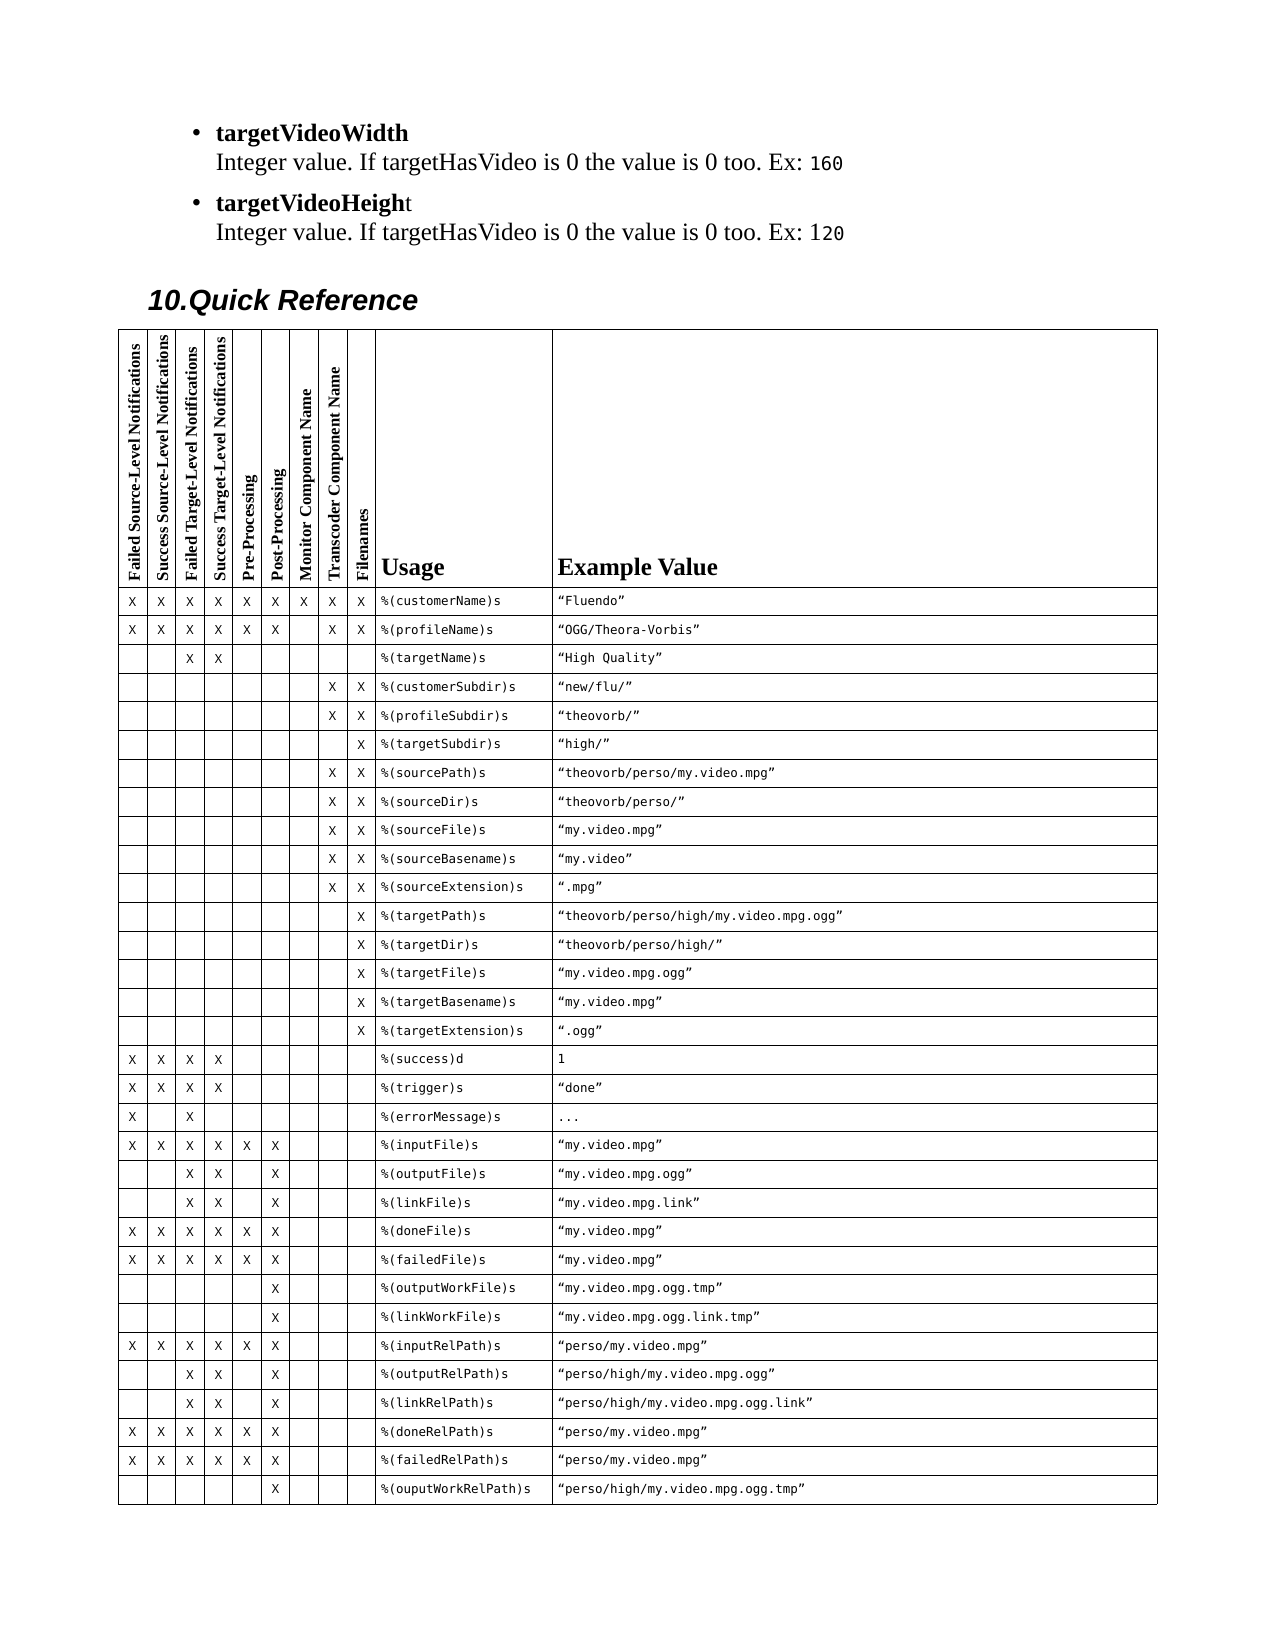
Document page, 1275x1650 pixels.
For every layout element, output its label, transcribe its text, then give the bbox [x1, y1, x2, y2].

table_cell [148, 1361, 175, 1389]
table_cell [176, 932, 204, 959]
table_cell X [176, 645, 204, 673]
table_cell X [348, 588, 375, 615]
table_cell “my.video.mpg” [553, 817, 1157, 844]
list targetVideoHeight Integer value. If targetHasVideo is 0 the value is 0 too. Ex: 120 [192, 188, 1157, 246]
table_cell X [205, 1447, 232, 1475]
table_cell [319, 1390, 347, 1417]
table_cell [119, 1161, 147, 1188]
table_cell X [148, 1447, 175, 1475]
table_cell [148, 1017, 175, 1045]
table_cell X [319, 788, 347, 816]
table_cell [348, 1476, 375, 1503]
table_cell [319, 989, 347, 1016]
table_cell [262, 760, 289, 787]
table_cell X [119, 1046, 147, 1074]
table_cell X [262, 1132, 289, 1160]
table_cell X [119, 1419, 147, 1446]
table_cell [233, 645, 261, 673]
table_cell X [262, 616, 289, 644]
table_cell %(sourceExtension)s [376, 874, 552, 902]
table_cell [290, 1304, 318, 1332]
table_cell X [176, 1447, 204, 1475]
table_cell X [205, 1361, 232, 1389]
table_cell [233, 989, 261, 1016]
table_cell [176, 1275, 204, 1303]
table_cell “my.video.mpg” [553, 989, 1157, 1016]
table_header Success Target-Level Notifications [205, 330, 232, 587]
table_cell %(targetBasename)s [376, 989, 552, 1016]
table_cell [205, 817, 232, 844]
table_cell X [176, 1333, 204, 1360]
table_header Success Source-Level Notifications [148, 330, 175, 587]
table_cell “my.video.mpg” [553, 1218, 1157, 1246]
table_cell [290, 989, 318, 1016]
table_cell %(sourceDir)s [376, 788, 552, 816]
table_cell [262, 731, 289, 759]
table_cell X [176, 1419, 204, 1446]
table_cell [176, 702, 204, 730]
table_cell [319, 1361, 347, 1389]
table_cell “perso/my.video.mpg” [553, 1447, 1157, 1475]
table_cell [119, 846, 147, 873]
table_cell [348, 1132, 375, 1160]
table_cell [148, 932, 175, 959]
table_cell [348, 1189, 375, 1217]
table_cell %(inputFile)s [376, 1132, 552, 1160]
table_cell [290, 731, 318, 759]
table_cell [233, 903, 261, 931]
table_cell [119, 1275, 147, 1303]
table_cell [148, 903, 175, 931]
table_cell X [176, 616, 204, 644]
table_cell X [319, 702, 347, 730]
table_cell X [348, 903, 375, 931]
table_cell [119, 932, 147, 959]
table_cell X [262, 1161, 289, 1188]
table_cell “done” [553, 1075, 1157, 1102]
table_cell ... [553, 1104, 1157, 1131]
table_cell X [348, 702, 375, 730]
table_cell [290, 1017, 318, 1045]
table_cell X [348, 874, 375, 902]
table_cell “theovorb/perso/high/my.video.mpg.ogg” [553, 903, 1157, 931]
table_cell X [148, 1046, 175, 1074]
table_cell X [119, 1075, 147, 1102]
table_cell [233, 1275, 261, 1303]
table_cell [176, 989, 204, 1016]
table_cell %(customerName)s [376, 588, 552, 615]
table_header Failed Target-Level Notifications [176, 330, 204, 587]
table_cell %(doneRelPath)s [376, 1419, 552, 1446]
table_cell [319, 1447, 347, 1475]
table_cell X [262, 588, 289, 615]
table_cell [290, 788, 318, 816]
table_cell [262, 1104, 289, 1131]
table_cell [348, 1447, 375, 1475]
table_cell “perso/my.video.mpg” [553, 1419, 1157, 1446]
table_cell [348, 1046, 375, 1074]
table_cell [290, 846, 318, 873]
table_cell [205, 874, 232, 902]
table_cell X [176, 1104, 204, 1131]
table_cell X [119, 1104, 147, 1131]
table_cell [348, 1419, 375, 1446]
table_cell [205, 903, 232, 931]
table_cell X [319, 846, 347, 873]
table_cell [319, 1017, 347, 1045]
table_cell X [233, 588, 261, 615]
table_cell X [148, 588, 175, 615]
table_cell X [233, 1447, 261, 1475]
table_cell X [205, 616, 232, 644]
table_cell %(failedFile)s [376, 1247, 552, 1274]
table_cell %(sourcePath)s [376, 760, 552, 787]
table_cell [119, 817, 147, 844]
table_cell [176, 1476, 204, 1503]
table_cell [148, 1304, 175, 1332]
table_cell [205, 702, 232, 730]
table_cell “high/” [553, 731, 1157, 759]
table_cell [319, 1104, 347, 1131]
table_cell “perso/my.video.mpg” [553, 1333, 1157, 1360]
table_cell [148, 1104, 175, 1131]
table_cell [319, 1333, 347, 1360]
table_cell [233, 846, 261, 873]
table_cell X [148, 1419, 175, 1446]
table_cell [319, 903, 347, 931]
table_cell %(outputFile)s [376, 1161, 552, 1188]
table_cell [290, 1390, 318, 1417]
table_cell “my.video.mpg.link” [553, 1189, 1157, 1217]
table_cell [148, 1390, 175, 1417]
table_header Example Value [553, 330, 1157, 587]
table_cell X [262, 1189, 289, 1217]
table_cell [262, 1046, 289, 1074]
table_cell [176, 1017, 204, 1045]
table_cell “perso/high/my.video.mpg.ogg” [553, 1361, 1157, 1389]
table_cell %(targetExtension)s [376, 1017, 552, 1045]
table_cell X [176, 588, 204, 615]
table_cell [119, 788, 147, 816]
table_cell X [348, 788, 375, 816]
table_cell X [348, 817, 375, 844]
table_cell [290, 1275, 318, 1303]
table_cell [176, 788, 204, 816]
table_cell X [262, 1275, 289, 1303]
table_cell [262, 960, 289, 988]
table_cell X [119, 1247, 147, 1274]
table_cell [148, 731, 175, 759]
table_cell [205, 1275, 232, 1303]
table_cell [290, 1333, 318, 1360]
table_cell [262, 674, 289, 701]
table_cell “theovorb/perso/high/” [553, 932, 1157, 959]
table_cell X [205, 1132, 232, 1160]
table_cell [290, 1161, 318, 1188]
table_cell %(targetFile)s [376, 960, 552, 988]
table_cell [233, 1361, 261, 1389]
table_cell [319, 731, 347, 759]
table_cell X [262, 1361, 289, 1389]
table_cell [176, 960, 204, 988]
table_cell %(profileName)s [376, 616, 552, 644]
table_cell [205, 760, 232, 787]
table_cell X [348, 674, 375, 701]
table_cell [148, 846, 175, 873]
table_cell “perso/high/my.video.mpg.ogg.link” [553, 1390, 1157, 1417]
table_cell [148, 645, 175, 673]
table_cell [233, 1161, 261, 1188]
table_cell [148, 989, 175, 1016]
table_cell X [176, 1218, 204, 1246]
table_cell X [148, 1132, 175, 1160]
table_cell %(errorMessage)s [376, 1104, 552, 1131]
table_cell [119, 1304, 147, 1332]
table_cell X [176, 1161, 204, 1188]
table_cell [348, 1161, 375, 1188]
table_cell “my.video.mpg.ogg.tmp” [553, 1275, 1157, 1303]
table_cell X [348, 1017, 375, 1045]
table_cell [119, 989, 147, 1016]
table_cell [319, 645, 347, 673]
table_cell [290, 1247, 318, 1274]
table_cell [176, 846, 204, 873]
table_cell [205, 932, 232, 959]
table_cell “new/flu/” [553, 674, 1157, 701]
table_cell “my.video.mpg” [553, 1132, 1157, 1160]
table_cell [290, 960, 318, 988]
table_cell “my.video.mpg.ogg” [553, 960, 1157, 988]
table_cell [205, 1476, 232, 1503]
table_cell X [319, 874, 347, 902]
table_cell [290, 874, 318, 902]
table_cell X [205, 1189, 232, 1217]
table_cell [290, 1104, 318, 1131]
table_header Transcoder Component Name [319, 330, 347, 587]
table_cell [290, 1046, 318, 1074]
table_cell X [262, 1247, 289, 1274]
table_cell X [205, 1419, 232, 1446]
table_cell [290, 645, 318, 673]
table_cell [262, 874, 289, 902]
table_cell [119, 874, 147, 902]
table_cell [290, 1189, 318, 1217]
table_cell X [262, 1333, 289, 1360]
table_cell “.mpg” [553, 874, 1157, 902]
table_cell [348, 645, 375, 673]
table_cell [233, 731, 261, 759]
table_cell X [205, 1046, 232, 1074]
table_cell X [176, 1189, 204, 1217]
table_cell %(trigger)s [376, 1075, 552, 1102]
table_cell [233, 932, 261, 959]
table_cell [148, 960, 175, 988]
table_cell [348, 1390, 375, 1417]
table_header Failed Source-Level Notifications [119, 330, 147, 587]
table_cell [233, 960, 261, 988]
table_cell [290, 817, 318, 844]
table_cell X [319, 760, 347, 787]
table_cell [148, 1275, 175, 1303]
table_cell X [176, 1075, 204, 1102]
table_cell [233, 1075, 261, 1102]
table_cell X [148, 616, 175, 644]
table_cell “.ogg” [553, 1017, 1157, 1045]
table_cell “my.video” [553, 846, 1157, 873]
table_cell X [319, 616, 347, 644]
table_cell [319, 1275, 347, 1303]
table_cell X [119, 1333, 147, 1360]
table_header Usage [376, 330, 552, 587]
table_cell X [205, 1075, 232, 1102]
table_cell [262, 1075, 289, 1102]
table_cell X [119, 1218, 147, 1246]
table_cell X [205, 1218, 232, 1246]
list targetVideoWidth Integer value. If targetHasVideo is 0 the value is 0 too. Ex: 160 [192, 118, 1157, 176]
table_cell [319, 1132, 347, 1160]
table_cell [233, 1390, 261, 1417]
table_cell [119, 674, 147, 701]
table_cell 1 [553, 1046, 1157, 1074]
table_cell [119, 1189, 147, 1217]
table_cell X [348, 989, 375, 1016]
table_cell “my.video.mpg” [553, 1247, 1157, 1274]
table_cell [290, 932, 318, 959]
table_cell X [348, 846, 375, 873]
table_cell [262, 932, 289, 959]
table_cell [262, 645, 289, 673]
table_cell X [348, 932, 375, 959]
table_cell [148, 817, 175, 844]
table_cell [348, 1075, 375, 1102]
table_cell [205, 989, 232, 1016]
table_cell [233, 788, 261, 816]
table_cell “perso/high/my.video.mpg.ogg.tmp” [553, 1476, 1157, 1503]
table_cell [233, 1304, 261, 1332]
table_cell X [262, 1390, 289, 1417]
table_cell X [319, 588, 347, 615]
table_cell [148, 702, 175, 730]
table_header Filenames [348, 330, 375, 587]
table_cell X [176, 1132, 204, 1160]
table_cell [205, 846, 232, 873]
table_cell X [205, 1390, 232, 1417]
table_cell X [233, 1419, 261, 1446]
table_cell X [176, 1361, 204, 1389]
table_cell [119, 1390, 147, 1417]
table_cell X [233, 1247, 261, 1274]
table_cell “my.video.mpg.ogg” [553, 1161, 1157, 1188]
table_cell %(targetPath)s [376, 903, 552, 931]
table_cell [262, 702, 289, 730]
table_cell [148, 1476, 175, 1503]
table_cell [148, 874, 175, 902]
table_cell X [148, 1333, 175, 1360]
table_cell X [262, 1447, 289, 1475]
table_cell [119, 960, 147, 988]
table_cell X [148, 1247, 175, 1274]
table_cell [119, 645, 147, 673]
table_cell %(linkFile)s [376, 1189, 552, 1217]
table_cell X [148, 1218, 175, 1246]
table_cell X [262, 1218, 289, 1246]
table_cell X [348, 760, 375, 787]
table_cell %(targetSubdir)s [376, 731, 552, 759]
table_cell X [205, 645, 232, 673]
table_cell [233, 674, 261, 701]
table_cell [290, 1476, 318, 1503]
table_cell “theovorb/perso/” [553, 788, 1157, 816]
table_cell [119, 1361, 147, 1389]
table_cell [205, 960, 232, 988]
table_cell “OGG/Theora-Vorbis” [553, 616, 1157, 644]
table_cell [319, 1419, 347, 1446]
table_cell X [119, 1132, 147, 1160]
table_cell [319, 1247, 347, 1274]
table_cell X [262, 1476, 289, 1503]
table_cell X [205, 588, 232, 615]
table_cell [205, 788, 232, 816]
table_cell [205, 1304, 232, 1332]
table_cell [233, 760, 261, 787]
table_cell %(targetDir)s [376, 932, 552, 959]
table_cell [119, 702, 147, 730]
table_cell X [233, 1218, 261, 1246]
table_cell X [262, 1419, 289, 1446]
subtitle Quick Reference [148, 283, 1157, 317]
table_cell X [319, 817, 347, 844]
table_cell “theovorb/perso/my.video.mpg” [553, 760, 1157, 787]
table_cell %(targetName)s [376, 645, 552, 673]
table_cell [290, 674, 318, 701]
table_cell X [176, 1046, 204, 1074]
table_cell X [176, 1390, 204, 1417]
table_cell [290, 1075, 318, 1102]
table_cell [319, 960, 347, 988]
table_cell [148, 788, 175, 816]
table_cell [262, 989, 289, 1016]
table_cell %(profileSubdir)s [376, 702, 552, 730]
table_cell [233, 817, 261, 844]
table_cell [148, 1161, 175, 1188]
table_cell [290, 903, 318, 931]
table_cell [290, 702, 318, 730]
table_cell [319, 932, 347, 959]
table_cell “theovorb/” [553, 702, 1157, 730]
table_cell [176, 760, 204, 787]
table_cell [205, 1017, 232, 1045]
table_cell X [348, 960, 375, 988]
table_cell [176, 903, 204, 931]
table_cell X [233, 616, 261, 644]
table_cell [176, 817, 204, 844]
table_cell X [205, 1247, 232, 1274]
table_cell “High Quality” [553, 645, 1157, 673]
table_cell X [233, 1132, 261, 1160]
table_cell [205, 731, 232, 759]
table_cell X [119, 1447, 147, 1475]
table_cell [119, 903, 147, 931]
table_cell %(doneFile)s [376, 1218, 552, 1246]
table_cell %(customerSubdir)s [376, 674, 552, 701]
table_cell [176, 874, 204, 902]
table_cell [319, 1075, 347, 1102]
table_cell [348, 1104, 375, 1131]
table_cell [319, 1046, 347, 1074]
table_cell [319, 1161, 347, 1188]
table_cell [176, 1304, 204, 1332]
table_cell %(ouputWorkRelPath)s [376, 1476, 552, 1503]
table_cell X [348, 616, 375, 644]
table_cell [148, 1189, 175, 1217]
table_cell %(linkWorkFile)s [376, 1304, 552, 1332]
table_cell [262, 846, 289, 873]
table_cell [233, 1476, 261, 1503]
table_cell %(outputWorkFile)s [376, 1275, 552, 1303]
table_cell [233, 1189, 261, 1217]
table_cell X [319, 674, 347, 701]
table_cell [233, 1017, 261, 1045]
table_cell X [205, 1333, 232, 1360]
table_cell [348, 1218, 375, 1246]
table_cell X [176, 1247, 204, 1274]
table_cell [319, 1476, 347, 1503]
table_cell [205, 674, 232, 701]
table_cell [233, 1104, 261, 1131]
table_cell [148, 760, 175, 787]
table_cell [290, 1218, 318, 1246]
table_cell [290, 1361, 318, 1389]
table_cell [319, 1304, 347, 1332]
table_header Post-Processing [262, 330, 289, 587]
table_cell X [119, 616, 147, 644]
table_cell [348, 1247, 375, 1274]
table_cell [119, 731, 147, 759]
table_cell [319, 1218, 347, 1246]
table_cell [262, 788, 289, 816]
table_cell [348, 1333, 375, 1360]
table_cell X [348, 731, 375, 759]
table_cell X [205, 1161, 232, 1188]
table_cell X [233, 1333, 261, 1360]
table_header Monitor Component Name [290, 330, 318, 587]
table_cell [119, 1476, 147, 1503]
table_cell %(linkRelPath)s [376, 1390, 552, 1417]
table_cell [290, 1447, 318, 1475]
table_cell %(outputRelPath)s [376, 1361, 552, 1389]
table_cell [319, 1189, 347, 1217]
table_cell [262, 903, 289, 931]
table_cell [290, 616, 318, 644]
table_cell [176, 674, 204, 701]
table_cell [119, 1017, 147, 1045]
table_cell X [119, 588, 147, 615]
table_header Pre-Processing [233, 330, 261, 587]
table_cell [176, 731, 204, 759]
table_cell X [262, 1304, 289, 1332]
table_cell [233, 874, 261, 902]
table_cell [290, 760, 318, 787]
table_cell [233, 702, 261, 730]
table_cell “Fluendo” [553, 588, 1157, 615]
table_cell X [148, 1075, 175, 1102]
table_cell [348, 1304, 375, 1332]
table_cell [205, 1104, 232, 1131]
table_cell [290, 1419, 318, 1446]
table_cell %(sourceFile)s [376, 817, 552, 844]
table_cell [148, 674, 175, 701]
table_cell [348, 1275, 375, 1303]
table_cell %(failedRelPath)s [376, 1447, 552, 1475]
table_cell [233, 1046, 261, 1074]
table_cell [348, 1361, 375, 1389]
table_cell %(inputRelPath)s [376, 1333, 552, 1360]
table_cell [262, 817, 289, 844]
table_cell X [290, 588, 318, 615]
table_cell “my.video.mpg.ogg.link.tmp” [553, 1304, 1157, 1332]
table_cell %(success)d [376, 1046, 552, 1074]
table_cell [290, 1132, 318, 1160]
table_cell %(sourceBasename)s [376, 846, 552, 873]
table_cell [262, 1017, 289, 1045]
table_cell [119, 760, 147, 787]
